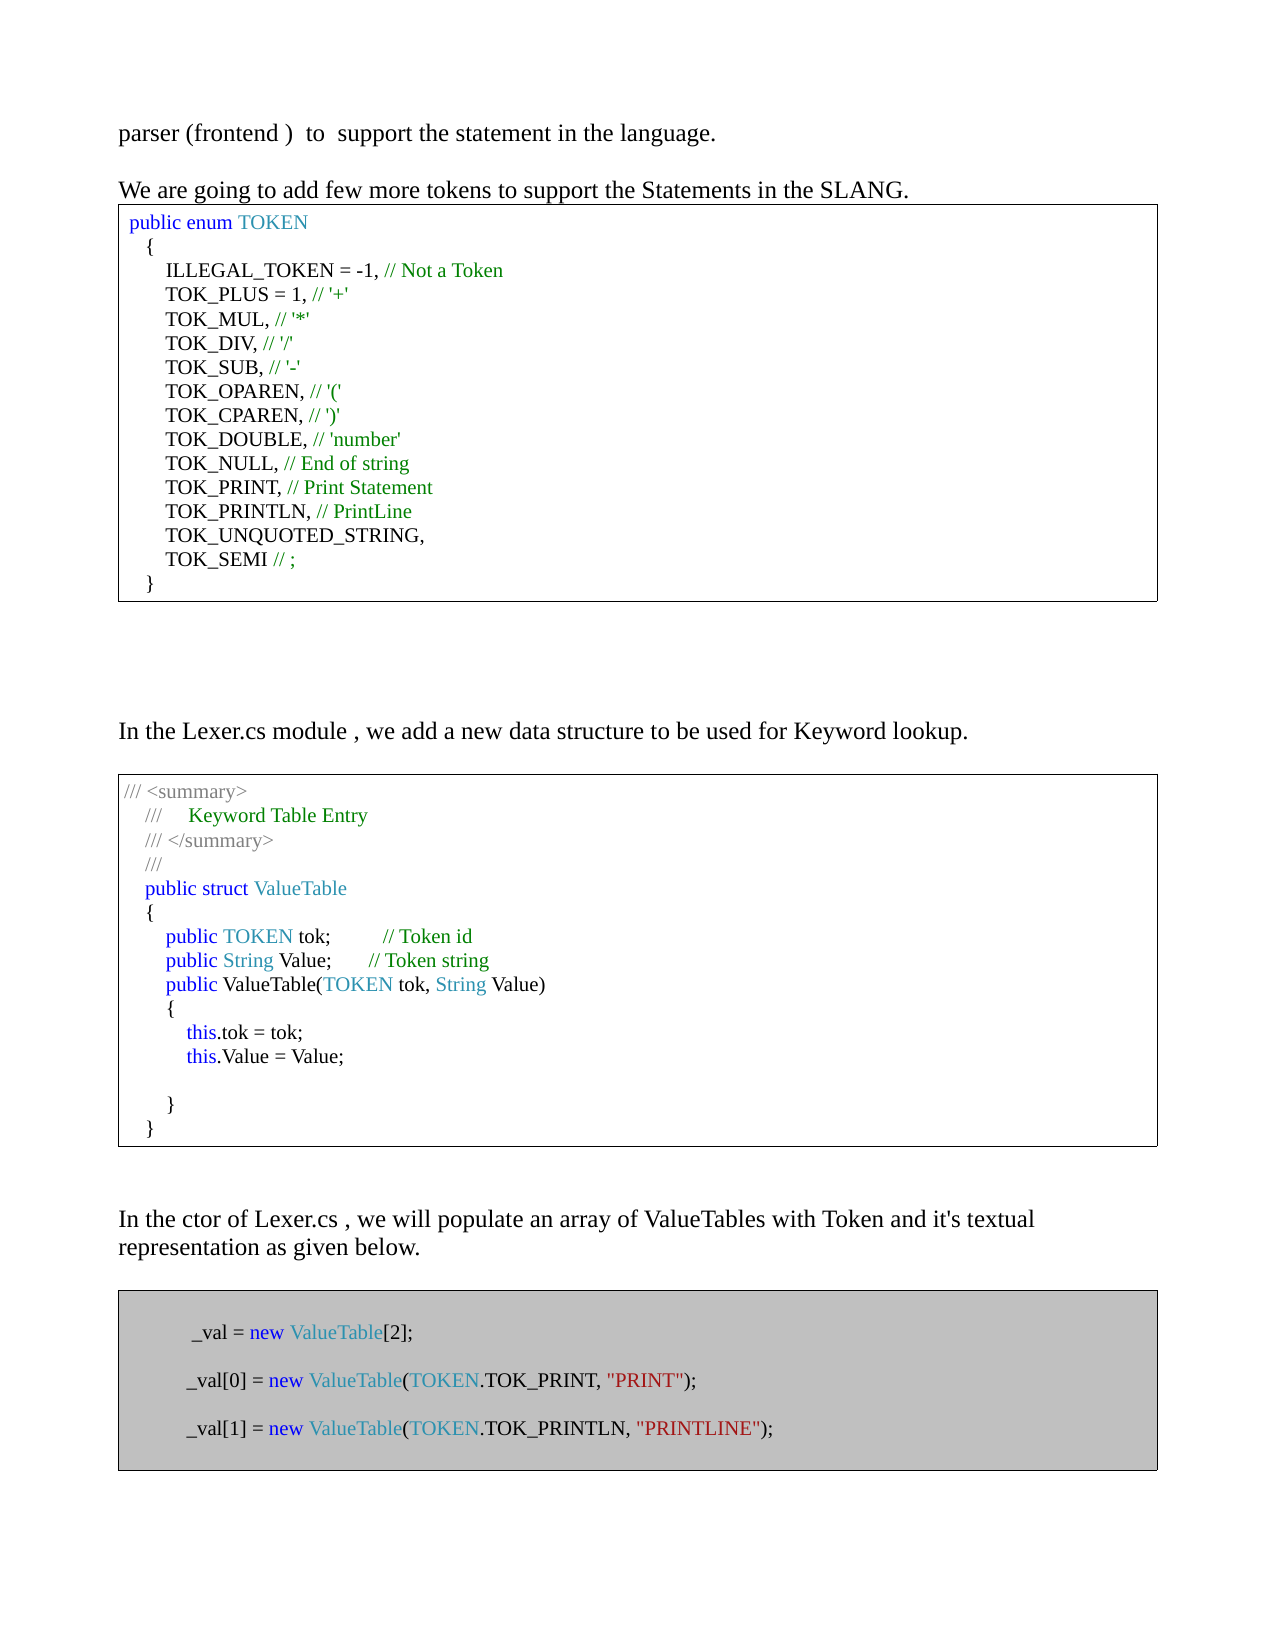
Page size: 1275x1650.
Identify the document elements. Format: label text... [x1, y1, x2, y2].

text In the ctor of Lexer.cs , we will populate an array of ValueTables with Token and it's textual representation as given below. [118, 1204, 1157, 1261]
text parser (frontend ) to support the statement in the language. [118, 118, 1157, 147]
text We are going to add few more tokens to support the Statements in the SLANG. [118, 176, 1157, 204]
table_header _val = new ValueTable[2]; _val[0] = new ValueTable(TOKEN.TOK_PRINT, "PRINT"); _val[1] = new ValueTable(TOKEN.TOK_PRINTLN, "PRINTLINE"); [119, 1291, 1157, 1470]
table_header /// <summary> /// Keyword Table Entry /// </summary> /// public struct ValueTable { public TOKEN tok; // Token id public String Value; // Token string public ValueTable(TOKEN tok, String Value) { this.tok = tok; this.Value = Value; } } [119, 775, 1157, 1146]
table_header public enum TOKEN { ILLEGAL_TOKEN = -1, // Not a Token TOK_PLUS = 1, // '+' TOK_MUL, // '*' TOK_DIV, // '/' TOK_SUB, // '-' TOK_OPAREN, // '(' TOK_CPAREN, // ')' TOK_DOUBLE, // 'number' TOK_NULL, // End of string TOK_PRINT, // Print Statement TOK_PRINTLN, // PrintLine TOK_UNQUOTED_STRING, TOK_SEMI // ; } [119, 205, 1157, 601]
text In the Lexer.cs module , we add a new data structure to be used for Keyword lookup. [118, 716, 1157, 745]
